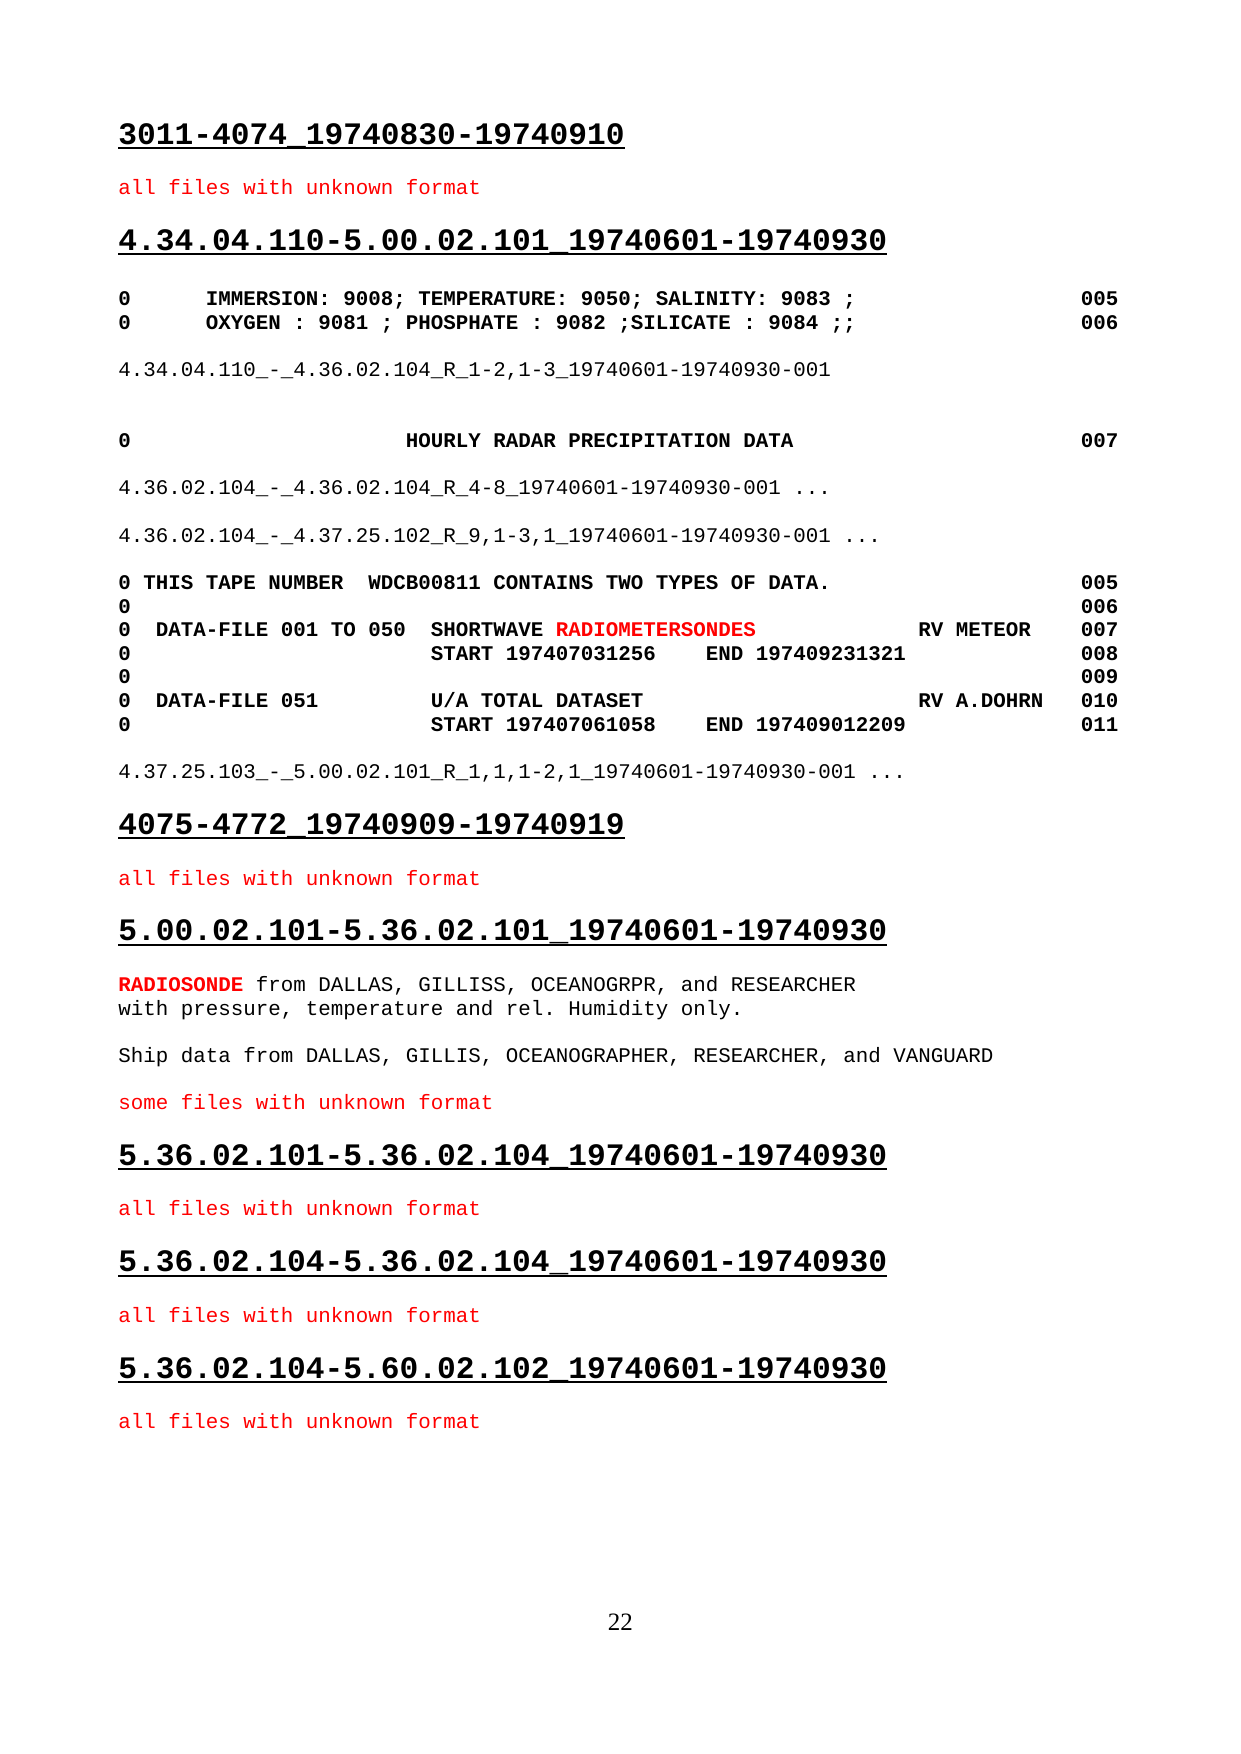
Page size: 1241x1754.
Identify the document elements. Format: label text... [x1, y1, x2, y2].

text 5.36.02.101-5.36.02.104_19740601-19740930 [118, 1139, 1122, 1175]
text all files with unknown format [118, 177, 1122, 201]
text 0 THIS TAPE NUMBER WDCB00811 CONTAINS TWO TYPES OF DATA. 005 [118, 572, 1122, 596]
text 0 START 197407061058 END 197409012209 011 [118, 714, 1122, 737]
text 0 HOURLY RADAR PRECIPITATION DATA 007 [118, 430, 1122, 454]
text all files with unknown format [118, 1411, 1122, 1435]
text 4.37.25.103_-_5.00.02.101_R_1,1,1-2,1_19740601-19740930-001 ... [118, 761, 1122, 785]
text 5.36.02.104-5.60.02.102_19740601-19740930 [118, 1352, 1122, 1387]
text 0 IMMERSION: 9008; TEMPERATURE: 9050; SALINITY: 9083 ; 005 [118, 288, 1122, 312]
text 0 009 [118, 667, 1122, 690]
text 4.34.04.110_-_4.36.02.104_R_1-2,1-3_19740601-19740930-001 [118, 359, 1122, 383]
text 0 DATA-FILE 001 TO 050 SHORTWAVE RADIOMETERSONDES RV METEOR 007 [118, 619, 1122, 643]
text 5.00.02.101-5.36.02.101_19740601-19740930 [118, 915, 1122, 950]
text 4075-4772_19740909-19740919 [118, 808, 1122, 844]
text 0 OXYGEN : 9081 ; PHOSPHATE : 9082 ;SILICATE : 9084 ;; 006 [118, 312, 1122, 336]
text Ship data from DALLAS, GILLIS, OCEANOGRAPHER, RESEARCHER, and VANGUARD [118, 1045, 1122, 1068]
text 4.34.04.110-5.00.02.101_19740601-19740930 [118, 224, 1122, 260]
text 4.36.02.104_-_4.36.02.104_R_4-8_19740601-19740930-001 ... [118, 477, 1122, 501]
text with pressure, temperature and rel. Humidity only. [118, 997, 1122, 1021]
text 0 DATA-FILE 051 U/A TOTAL DATASET RV A.DOHRN 010 [118, 690, 1122, 714]
text all files with unknown format [118, 1198, 1122, 1222]
text 4.36.02.104_-_4.37.25.102_R_9,1-3,1_19740601-19740930-001 ... [118, 525, 1122, 548]
text all files with unknown format [118, 867, 1122, 891]
text all files with unknown format [118, 1305, 1122, 1328]
text 5.36.02.104-5.36.02.104_19740601-19740930 [118, 1246, 1122, 1281]
text 0 006 [118, 596, 1122, 619]
text some files with unknown format [118, 1092, 1122, 1116]
text 0 START 197407031256 END 197409231321 008 [118, 643, 1122, 667]
text 3011-4074_19740830-19740910 [118, 118, 1122, 153]
text RADIOSONDE from DALLAS, GILLISS, OCEANOGRPR, and RESEARCHER [118, 974, 1122, 997]
